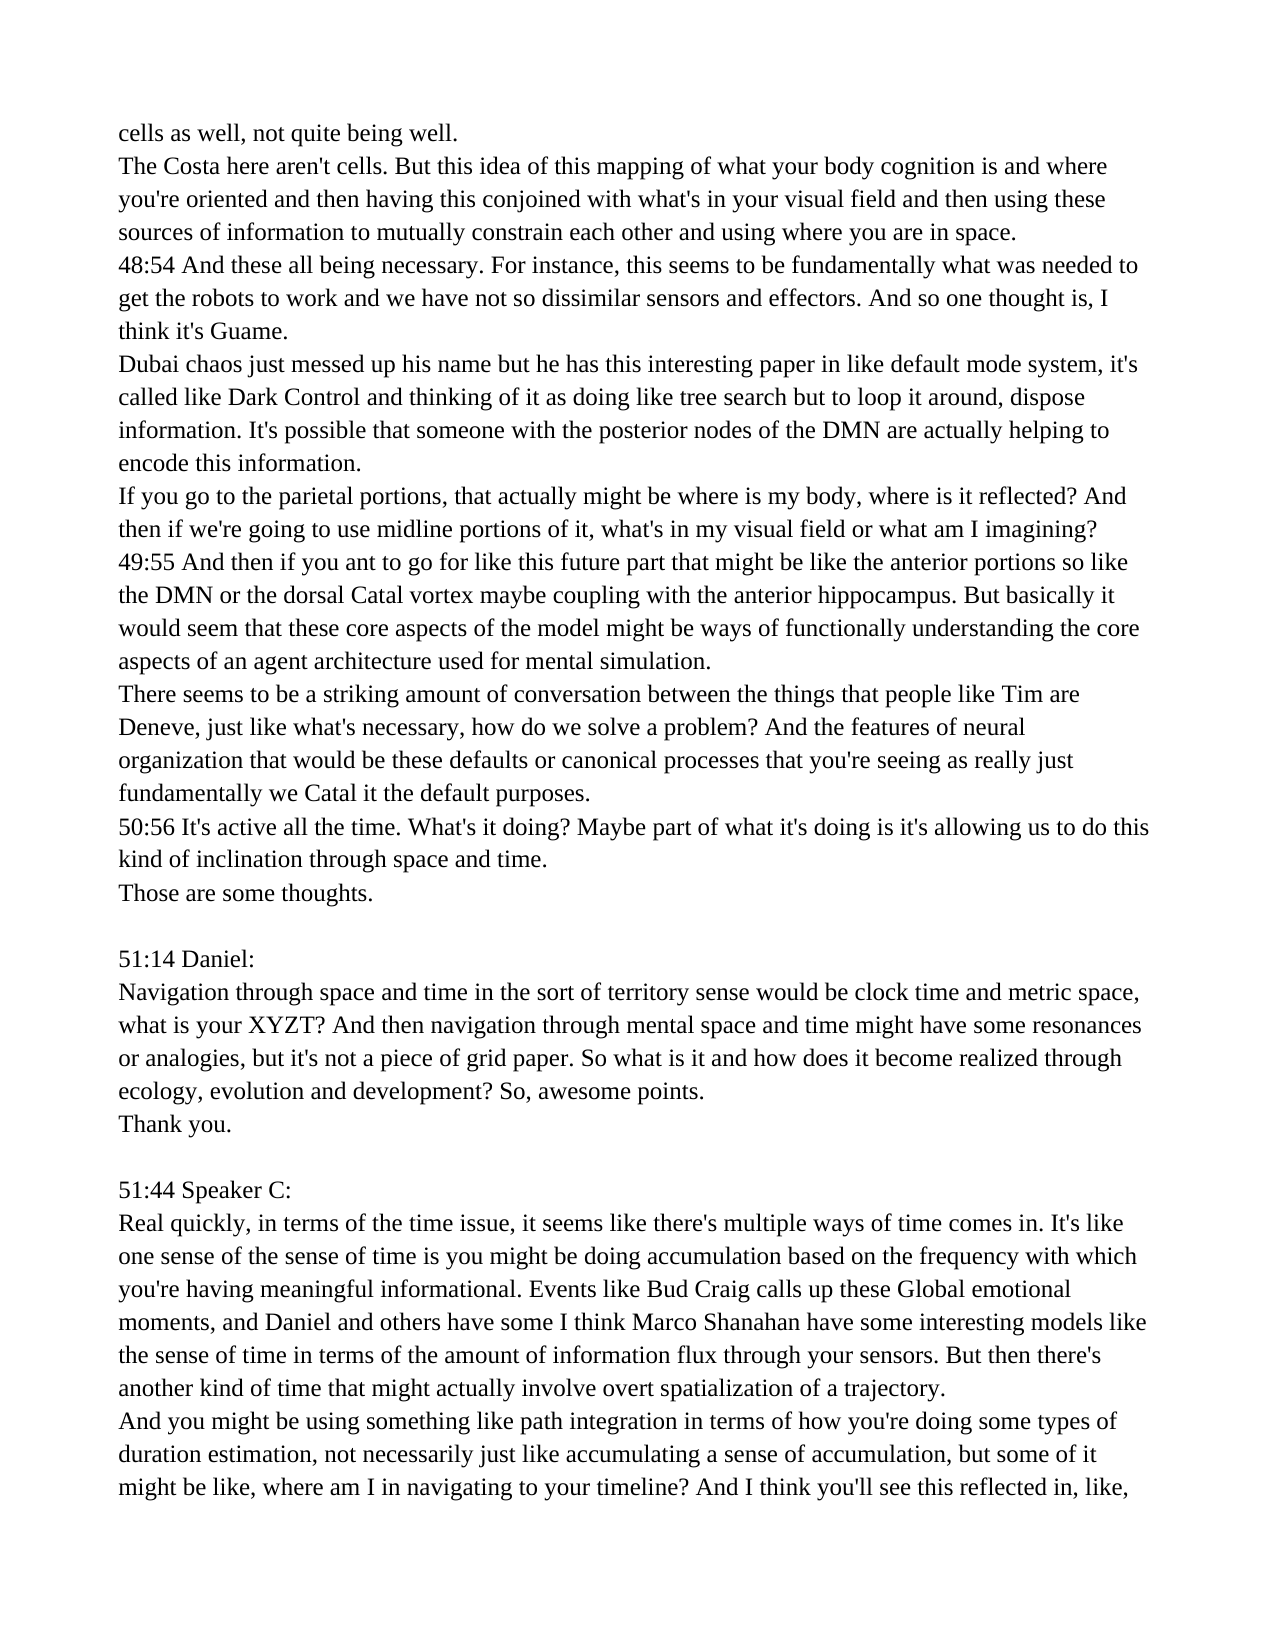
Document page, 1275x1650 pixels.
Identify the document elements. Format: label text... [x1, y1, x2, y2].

text Navigation through space and time in the sort of territory sense would be clock time and metric space, what is your XYZT? And then navigation through mental space and time might have some resonances or analogies, but it's not a piece of grid paper. So what is it and how does it become realized through ecology, evolution and development? So, awesome points. [118, 977, 1157, 1104]
text 48:54 And these all being necessary. For instance, this seems to be fundamentally what was needed to get the robots to work and we have not so dissimilar sensors and effectors. And so one thought is, I think it's Guame. [118, 250, 1157, 345]
text cells as well, not quite being well. [118, 118, 1157, 147]
text Real quickly, in terms of the time issue, it seems like there's multiple ways of time comes in. It's like one sense of the sense of time is you might be doing accumulation based on the frequency with which you're having meaningful informational. Events like Bud Craig calls up these Global emotional moments, and Daniel and others have some I think Marco Shanahan have some interesting models like the sense of time in terms of the amount of information flux through your sensors. But then there's another kind of time that might actually involve overt spatialization of a trajectory. [118, 1208, 1157, 1402]
text If you go to the parietal portions, that actually might be where is my body, where is it reflected? And then if we're going to use midline portions of it, what's in my visual field or what am I imagining? [118, 481, 1157, 543]
text Dubai chaos just messed up his name but he has this interesting paper in like default mode system, it's called like Dark Control and thinking of it as doing like tree search but to loop it around, dispose information. It's possible that someone with the posterior nodes of the DMN are actually helping to encode this information. [118, 349, 1157, 477]
text 50:56 It's active all the time. What's it doing? Maybe part of what it's doing is it's allowing us to do this kind of inclination through space and time. [118, 812, 1157, 873]
text And you might be using something like path integration in terms of how you're doing some types of duration estimation, not necessarily just like accumulating a sense of accumulation, but some of it might be like, where am I in navigating to your timeline? And I think you'll see this reflected in, like, [118, 1406, 1157, 1501]
text 51:14 Daniel: [118, 944, 1157, 972]
text 51:44 Speaker C: [118, 1175, 1157, 1203]
text There seems to be a striking amount of conversation between the things that people like Tim are Deneve, just like what's necessary, how do we solve a problem? And the features of neural organization that would be these defaults or canonical processes that you're seeing as really just fundamentally we Catal it the default purposes. [118, 679, 1157, 807]
text 49:55 And then if you ant to go for like this future part that might be like the anterior portions so like the DMN or the dorsal Catal vortex maybe coupling with the anterior hippocampus. But basically it would seem that these core aspects of the model might be ways of functionally understanding the core aspects of an agent architecture used for mental simulation. [118, 547, 1157, 675]
text Thank you. [118, 1109, 1157, 1137]
text The Costa here aren't cells. But this idea of this mapping of what your body cognition is and where you're oriented and then having this conjoined with what's in your visual field and then using these sources of information to mutually constrain each other and using where you are in space. [118, 151, 1157, 246]
text Those are some thoughts. [118, 878, 1157, 906]
